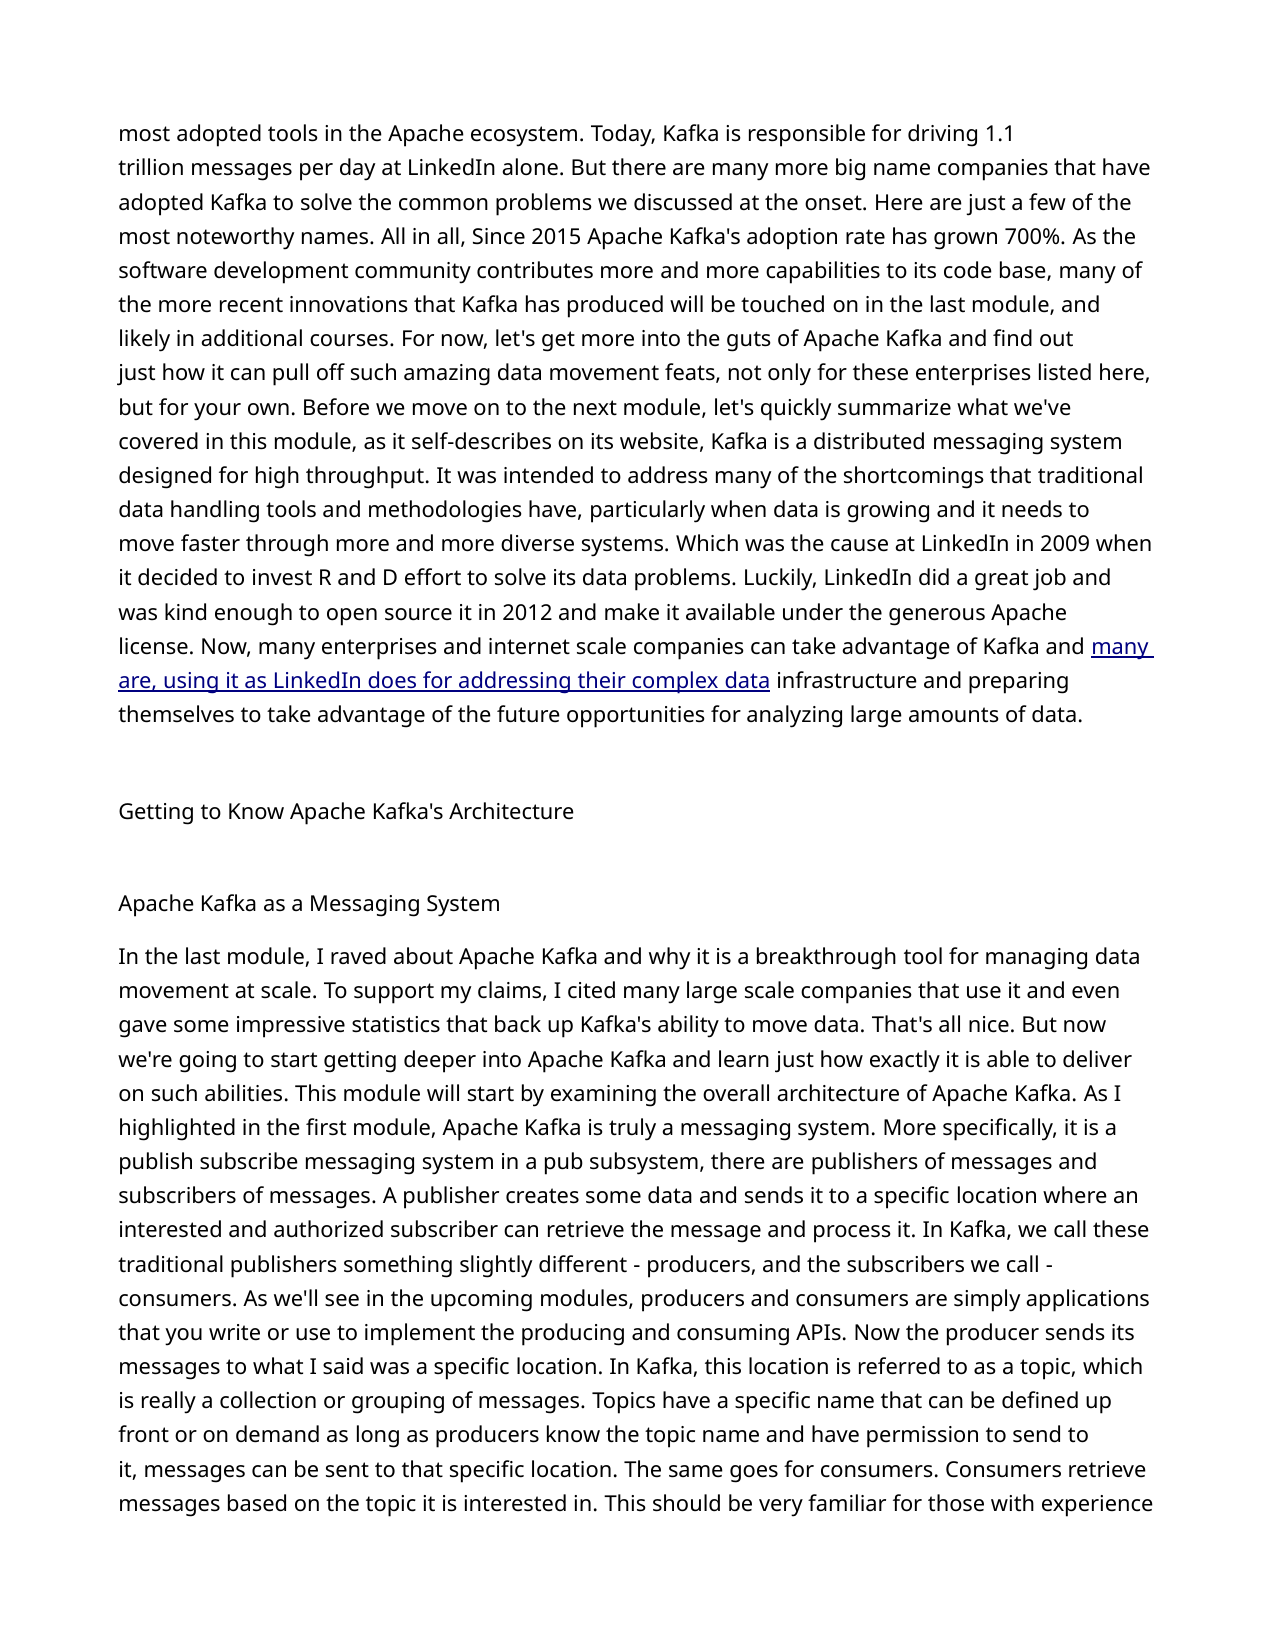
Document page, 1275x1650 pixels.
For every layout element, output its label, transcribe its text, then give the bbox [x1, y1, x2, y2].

text In the last module, I raved about Apache Kafka and why it is a breakthrough tool for managing data movement at scale. To support my claims, I cited many large scale companies that use it and even gave some impressive statistics that back up Kafka's ability to move data. That's all nice. But now we're going to start getting deeper into Apache Kafka and learn just how exactly it is able to deliver on such abilities. This module will start by examining the overall architecture of Apache Kafka. As I highlighted in the first module, Apache Kafka is truly a messaging system. More specifically, it is a publish subscribe messaging system in a pub subsystem, there are publishers of messages and subscribers of messages. A publisher creates some data and sends it to a specific location where an interested and authorized subscriber can retrieve the message and process it. In Kafka, we call these traditional publishers something slightly different ‑ producers, and the subscribers we call ‑ consumers. As we'll see in the upcoming modules, producers and consumers are simply applications that you write or use to implement the producing and consuming APIs. Now the producer sends its messages to what I said was a specific location. In Kafka, this location is referred to as a topic, which is really a collection or grouping of messages. Topics have a specific name that can be defined up front or on demand as long as producers know the topic name and have permission to send to it, messages can be sent to that specific location. The same goes for consumers. Consumers retrieve messages based on the topic it is interested in. This should be very familiar for those with experience [118, 941, 1157, 1518]
subtitle Getting to Know Apache Kafka's Architecture [118, 796, 1157, 825]
subtitle Apache Kafka as a Messaging System [118, 888, 1157, 918]
text most adopted tools in the Apache ecosystem. Today, Kafka is responsible for driving 1.1 trillion messages per day at LinkedIn alone. But there are many more big name companies that have adopted Kafka to solve the common problems we discussed at the onset. Here are just a few of the most noteworthy names. All in all, Since 2015 Apache Kafka's adoption rate has grown 700%. As the software development community contributes more and more capabilities to its code base, many of the more recent innovations that Kafka has produced will be touched on in the last module, and likely in additional courses. For now, let's get more into the guts of Apache Kafka and find out just how it can pull off such amazing data movement feats, not only for these enterprises listed here, but for your own. Before we move on to the next module, let's quickly summarize what we've covered in this module, as it self‑describes on its website, Kafka is a distributed messaging system designed for high throughput. It was intended to address many of the shortcomings that traditional data handling tools and methodologies have, particularly when data is growing and it needs to move faster through more and more diverse systems. Which was the cause at LinkedIn in 2009 when it decided to invest R and D effort to solve its data problems. Luckily, LinkedIn did a great job and was kind enough to open source it in 2012 and make it available under the generous Apache license. Now, many enterprises and internet scale companies can take advantage of Kafka and many are, using it as LinkedIn does for addressing their complex data infrastructure and preparing themselves to take advantage of the future opportunities for analyzing large amounts of data. [118, 118, 1157, 729]
